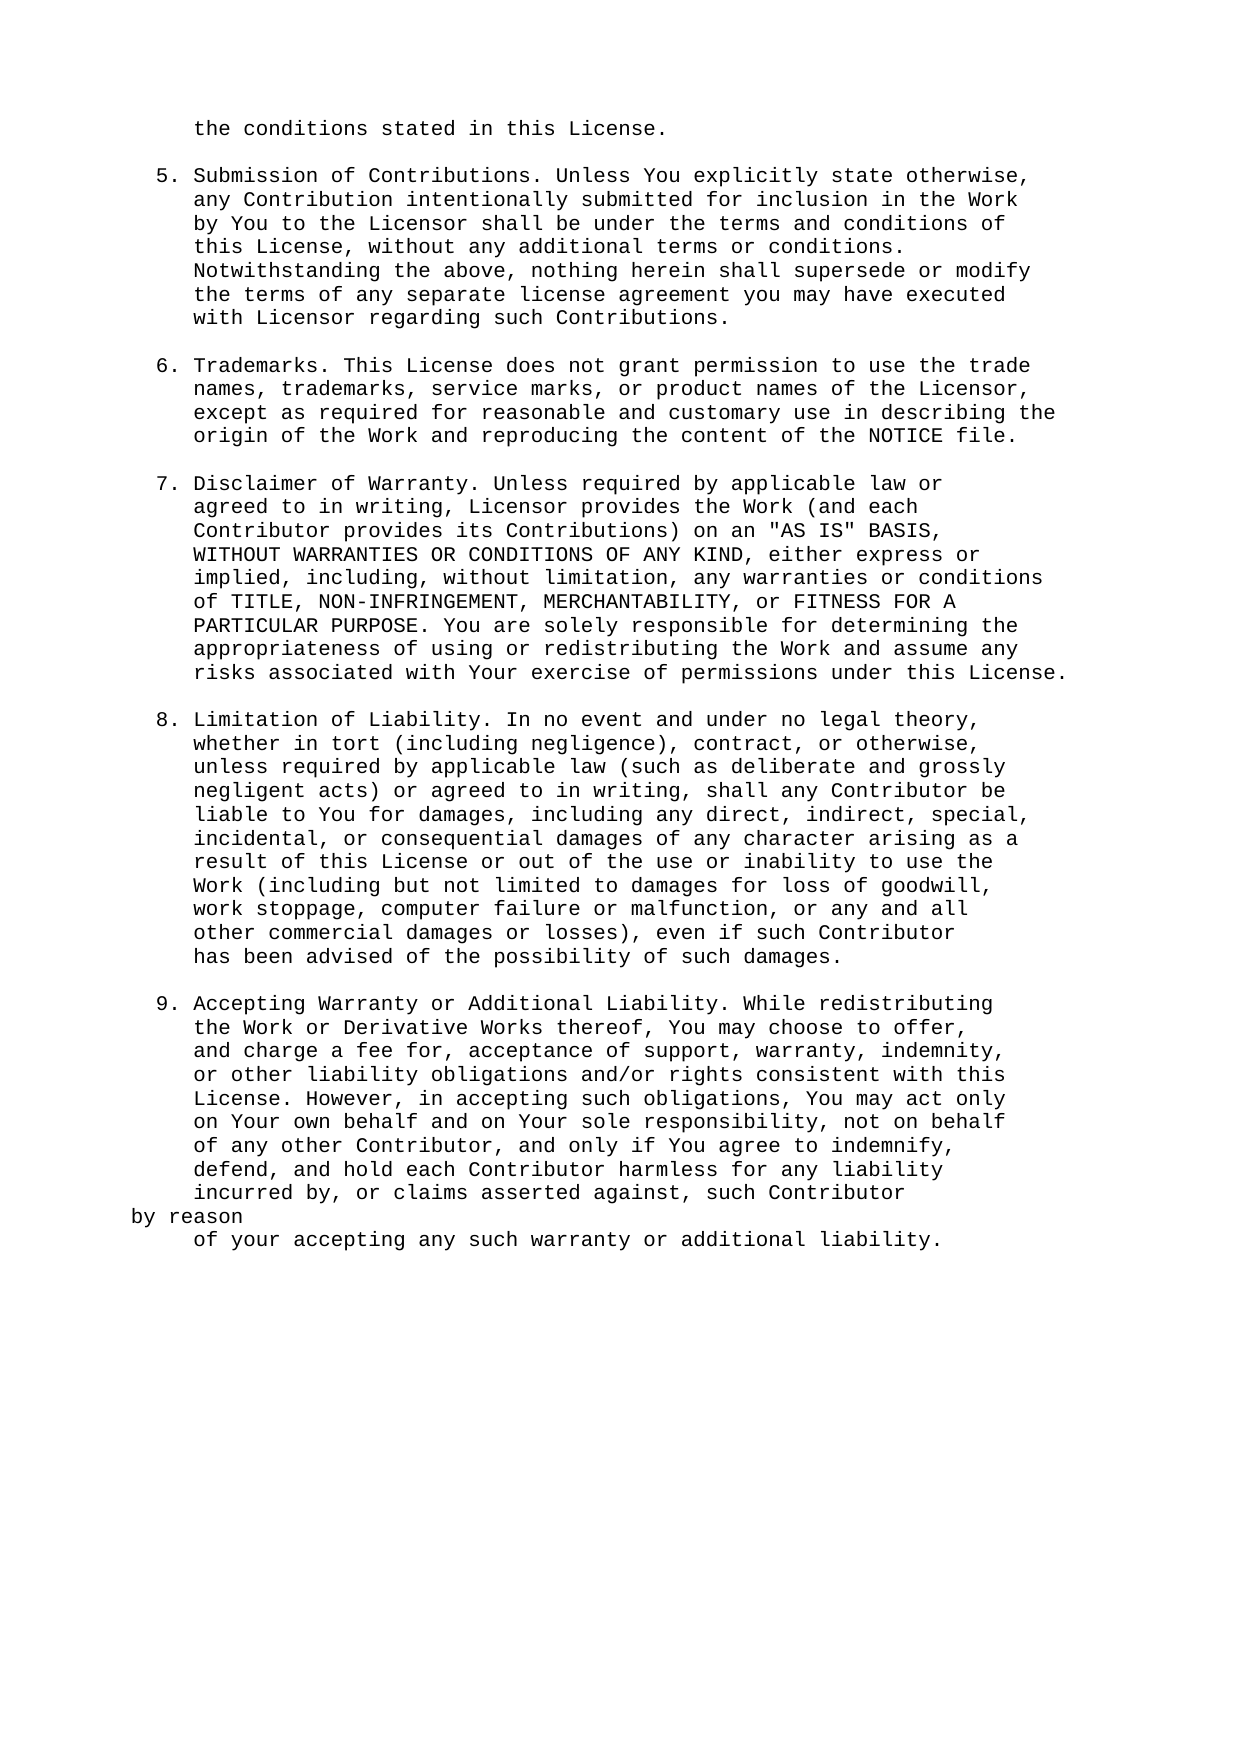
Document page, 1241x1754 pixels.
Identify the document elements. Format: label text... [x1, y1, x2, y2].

text by reason of your accepting any such warranty or additional liability. [118, 1206, 1122, 1300]
text the conditions stated in this License. 5. Submission of Contributions. Unless You explicitly state otherwise, any Contribution intentionally submitted for inclusion in the Work by You to the Licensor shall be under the terms and conditions of this License, without any additional terms or conditions. Notwithstanding the above, nothing herein shall supersede or modify the terms of any separate license agreement you may have executed with Licensor regarding such Contributions. 6. Trademarks. This License does not grant permission to use the trade names, trademarks, service marks, or product names of the Licensor, except as required for reasonable and customary use in describing the origin of the Work and reproducing the content of the NOTICE file. 7. Disclaimer of Warranty. Unless required by applicable law or agreed to in writing, Licensor provides the Work (and each Contributor provides its Contributions) on an "AS IS" BASIS, WITHOUT WARRANTIES OR CONDITIONS OF ANY KIND, either express or implied, including, without limitation, any warranties or conditions of TITLE, NON-INFRINGEMENT, MERCHANTABILITY, or FITNESS FOR A PARTICULAR PURPOSE. You are solely responsible for determining the appropriateness of using or redistributing the Work and assume any risks associated with Your exercise of permissions under this License. 8. Limitation of Liability. In no event and under no legal theory, whether in tort (including negligence), contract, or otherwise, unless required by applicable law (such as deliberate and grossly negligent acts) or agreed to in writing, shall any Contributor be liable to You for damages, including any direct, indirect, special, incidental, or consequential damages of any character arising as a result of this License or out of the use or inability to use the Work (including but not limited to damages for loss of goodwill, work stoppage, computer failure or malfunction, or any and all other commercial damages or losses), even if such Contributor has been advised of the possibility of such damages. 9. Accepting Warranty or Additional Liability. While redistributing the Work or Derivative Works thereof, You may choose to offer, and charge a fee for, acceptance of support, warranty, indemnity, or other liability obligations and/or rights consistent with this License. However, in accepting such obligations, You may act only on Your own behalf and on Your sole responsibility, not on behalf of any other Contributor, and only if You agree to indemnify, defend, and hold each Contributor harmless for any liability incurred by, or claims asserted against, such Contributor [118, 118, 1122, 1206]
